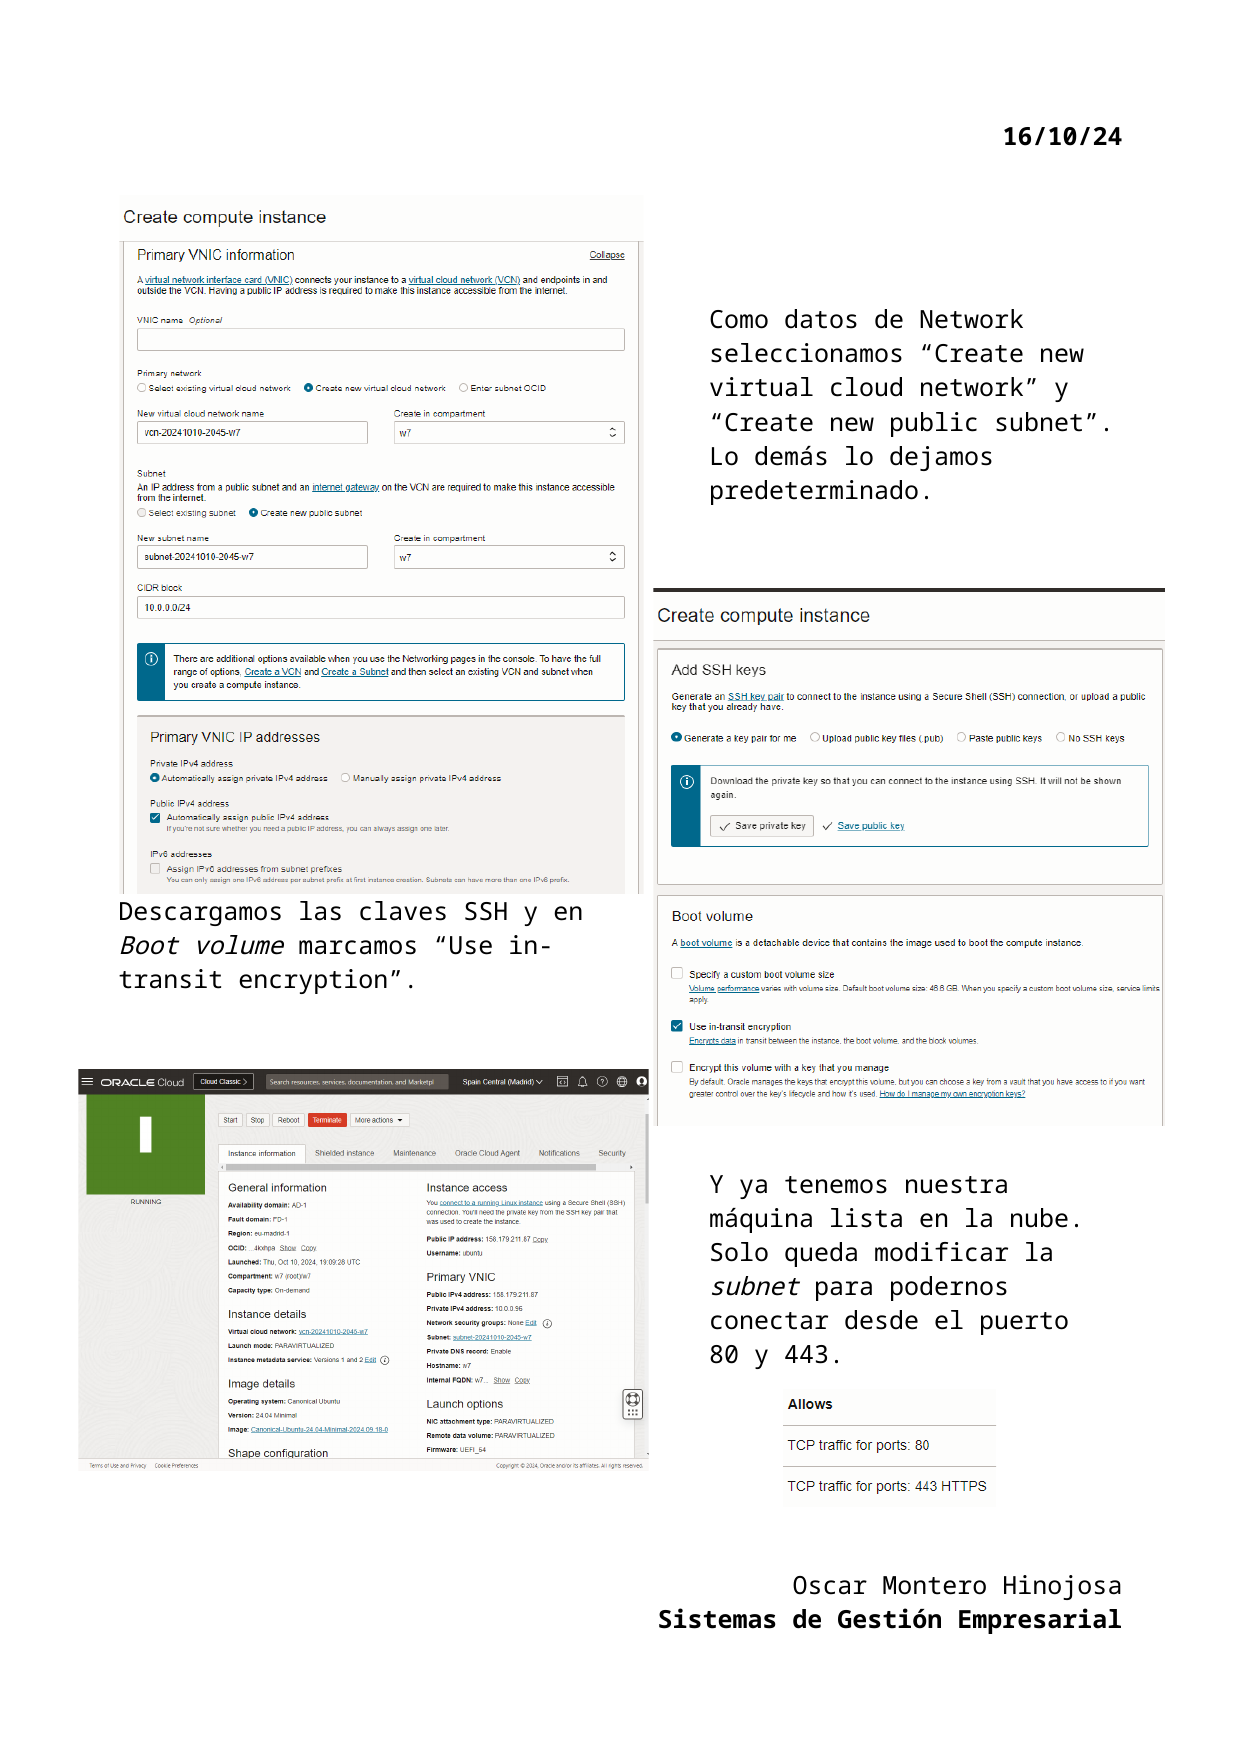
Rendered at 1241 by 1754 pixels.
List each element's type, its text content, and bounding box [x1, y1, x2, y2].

text Y ya tenemos nuestra máquina lista en la nube. Solo queda modificar la subnet para podernos conectar desde el puerto 80 y 443. [649, 1166, 1122, 1371]
text Descargamos las claves SSH y en Boot volume marcamos “Use in-transit encryption”. [118, 891, 653, 996]
picture [78, 1069, 649, 1471]
text Como datos de Network seleccionamos “Create new virtual cloud network” y “Create new public subnet”. Lo demás lo dejamos predeterminado. [644, 302, 1122, 506]
picture [783, 1389, 997, 1507]
picture [119, 195, 644, 894]
picture [653, 588, 1165, 1126]
